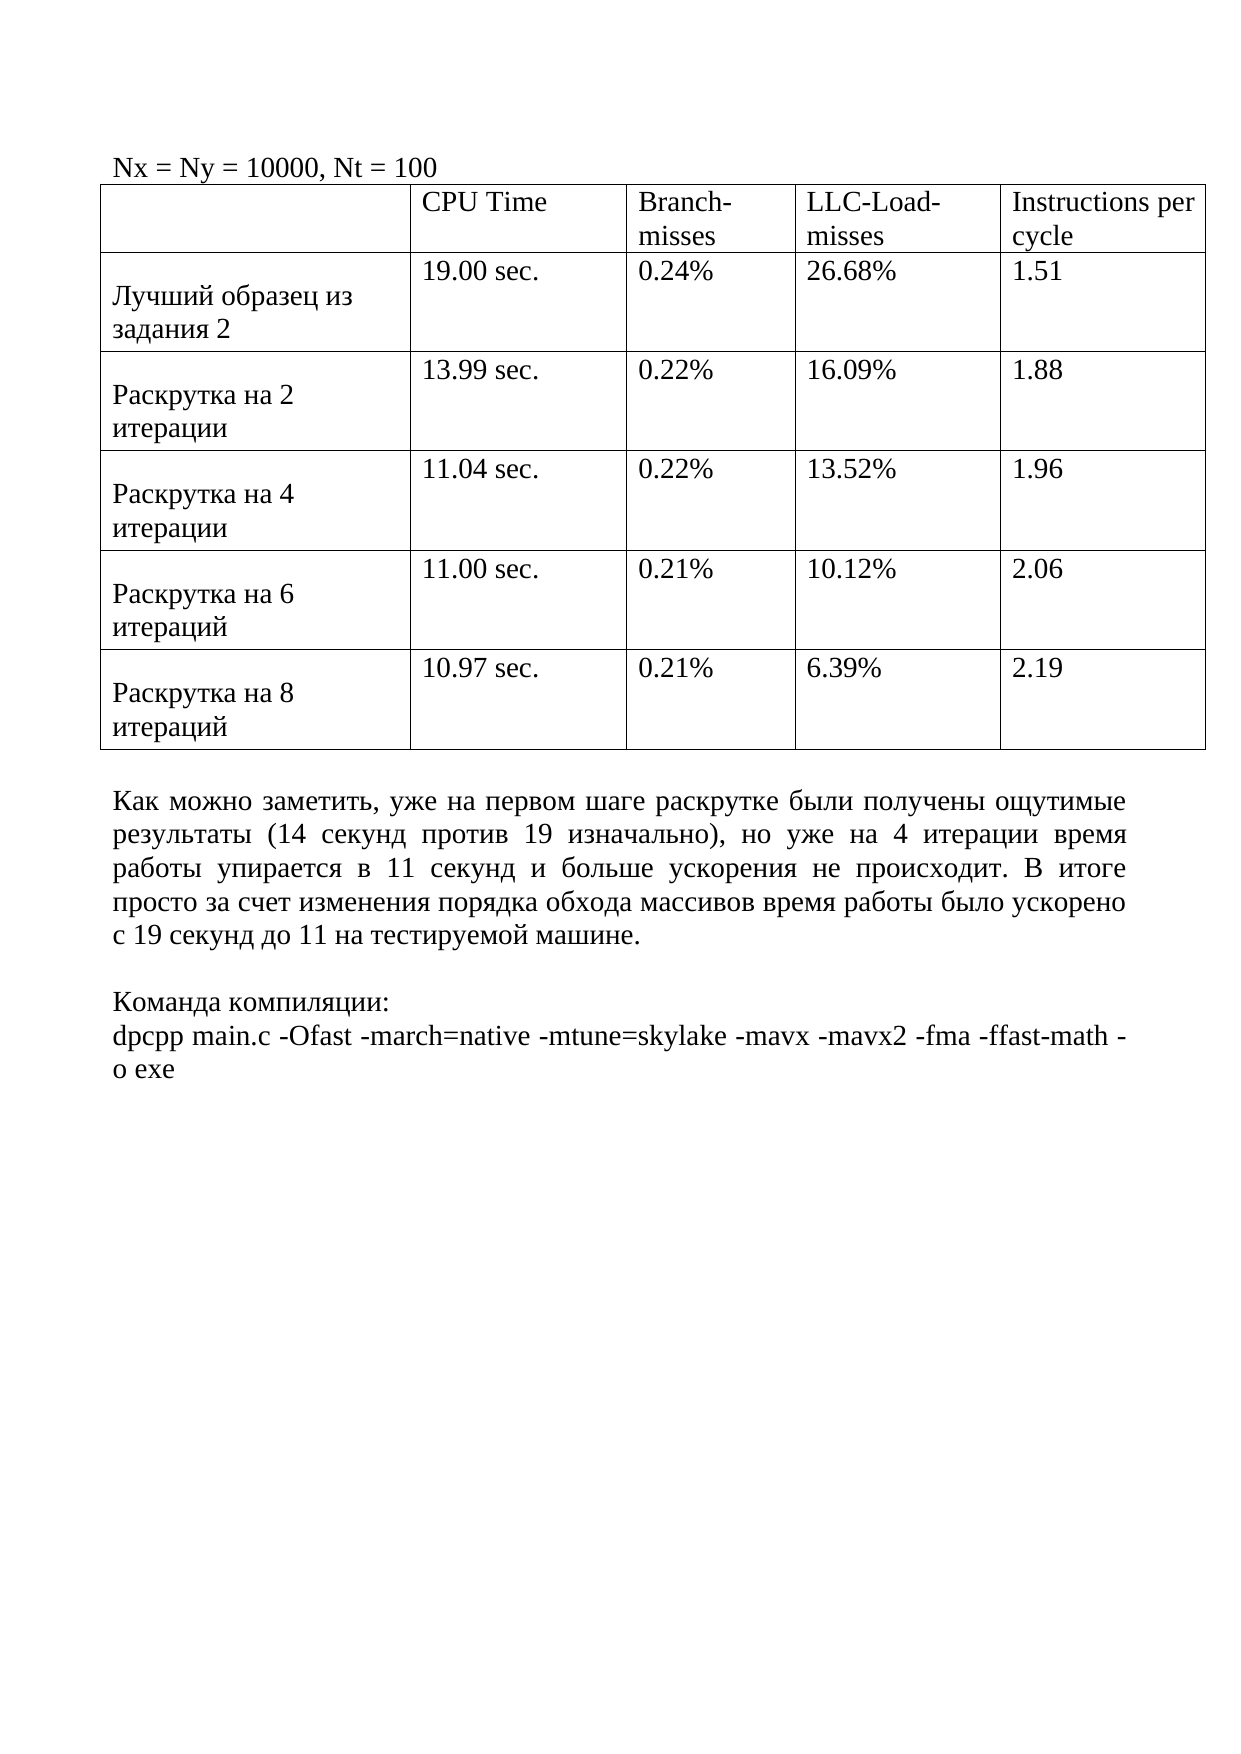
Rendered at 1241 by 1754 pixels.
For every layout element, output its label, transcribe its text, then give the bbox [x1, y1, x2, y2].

table_cell 13.99 sec. [411, 352, 626, 450]
table_header CPU Time [411, 185, 626, 252]
table_cell 0.22% [627, 451, 795, 550]
table_cell 16.09% [796, 352, 1000, 450]
table_cell Лучший образец из задания 2 [101, 253, 410, 351]
table_header LLC-Load-misses [796, 185, 1000, 252]
table_cell 0.24% [627, 253, 795, 351]
table_cell 1.51 [1001, 253, 1205, 351]
table_cell 2.06 [1001, 551, 1205, 649]
table_cell 1.96 [1001, 451, 1205, 550]
table_header [101, 185, 410, 252]
table_cell Раскрутка на 2 итерации [101, 352, 410, 450]
text Как можно заметить, уже на первом шаге раскрутке были получены ощутимые результаты (14 секунд против 19 изначально), но уже на 4 итерации время работы упирается в 11 секунд и больше ускорения не происходит. В итоге просто за счет изменения порядка обхода массивов время работы было ускорено с 19 секунд до 11 на тестируемой машине. [112, 783, 1128, 951]
table_cell 13.52% [796, 451, 1000, 550]
table_cell 0.21% [627, 551, 795, 649]
table_cell 0.21% [627, 650, 795, 748]
table_cell 10.97 sec. [411, 650, 626, 748]
table_cell Раскрутка на 6 итераций [101, 551, 410, 649]
table_header Branch-misses [627, 185, 795, 252]
text Nx = Ny = 10000, Nt = 100 [112, 150, 1128, 183]
table_header Instructions per cycle [1001, 185, 1205, 252]
table_cell 11.00 sec. [411, 551, 626, 649]
table_cell 1.88 [1001, 352, 1205, 450]
table_cell 11.04 sec. [411, 451, 626, 550]
table_cell 26.68% [796, 253, 1000, 351]
table_cell 19.00 sec. [411, 253, 626, 351]
table_cell Раскрутка на 4 итерации [101, 451, 410, 550]
table_cell 2.19 [1001, 650, 1205, 748]
table_cell 10.12% [796, 551, 1000, 649]
table_cell 0.22% [627, 352, 795, 450]
table_cell Раскрутка на 8 итераций [101, 650, 410, 748]
text Команда компиляции: [112, 984, 1128, 1018]
table_cell 6.39% [796, 650, 1000, 748]
text dpcpp main.c -Ofast -march=native -mtune=skylake -mavx -mavx2 -fma -ffast-math -o exe [112, 1018, 1128, 1085]
